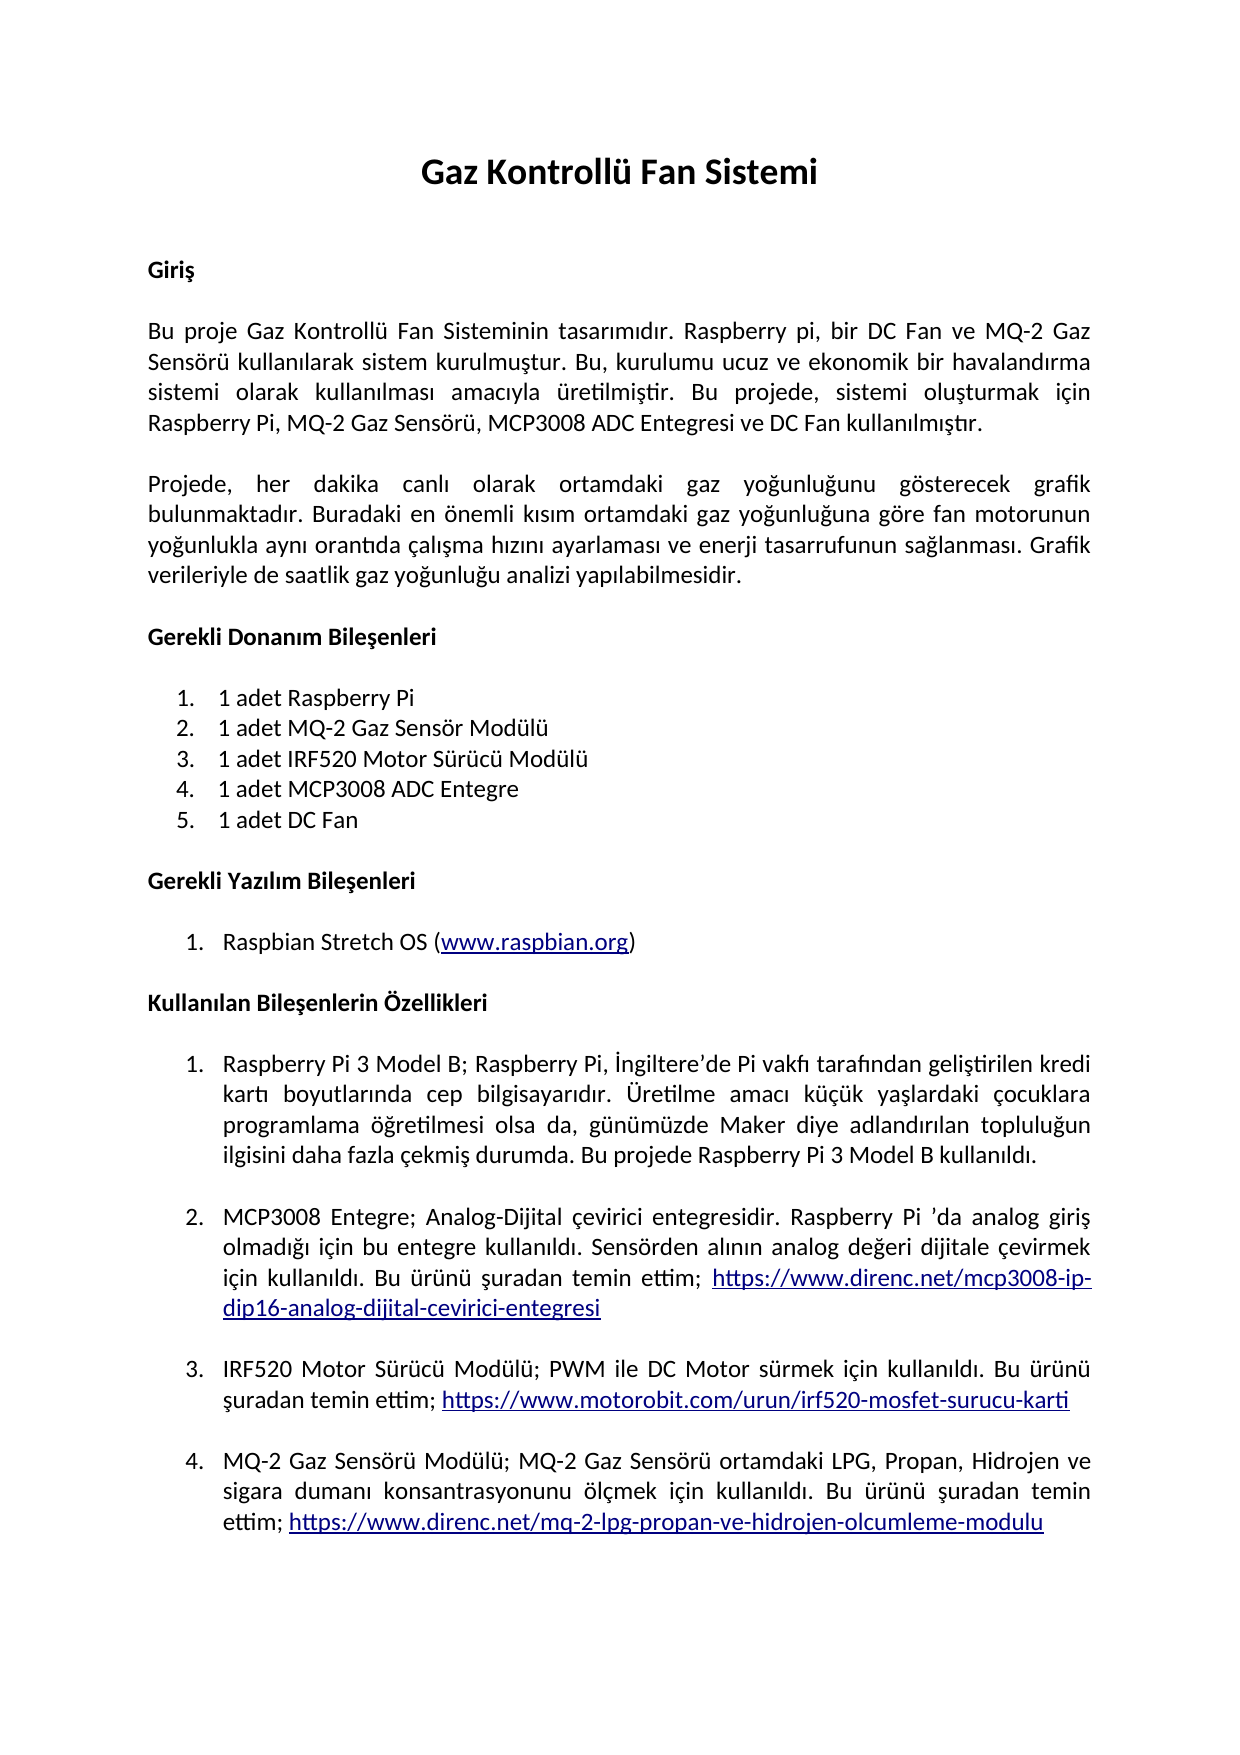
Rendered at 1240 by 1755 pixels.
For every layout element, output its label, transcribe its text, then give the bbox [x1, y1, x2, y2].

list IRF520 Motor Sürücü Modülü; PWM ile DC Motor sürmek için kullanıldı. Bu ürünü şuradan temin ettim; https://www.motorobit.com/urun/irf520-mosfet-surucu-karti [185, 1353, 1092, 1414]
text Kullanılan Bileşenlerin Özellikleri [148, 987, 1092, 1017]
text Gerekli Yazılım Bileşenleri [148, 865, 1092, 895]
text 4. 1 adet MCP3008 ADC Entegre [148, 773, 1092, 804]
text Giriş [148, 254, 1092, 285]
text Bu proje Gaz Kontrollü Fan Sisteminin tasarımıdır. Raspberry pi, bir DC Fan ve MQ-2 Gaz Sensörü kullanılarak sistem kurulmuştur. Bu, kurulumu ucuz ve ekonomik bir havalandırma sistemi olarak kullanılması amacıyla üretilmiştir. Bu projede, sistemi oluşturmak için Raspberry Pi, MQ-2 Gaz Sensörü, MCP3008 ADC Entegresi ve DC Fan kullanılmıştır. [148, 316, 1092, 438]
list Raspbian Stretch OS (www.raspbian.org) [185, 926, 1092, 956]
text 1. 1 adet Raspberry Pi [148, 682, 1092, 712]
list MQ-2 Gaz Sensörü Modülü; MQ-2 Gaz Sensörü ortamdaki LPG, Propan, Hidrojen ve sigara dumanı konsantrasyonunu ölçmek için kullanıldı. Bu ürünü şuradan temin ettim; https://www.direnc.net/mq-2-lpg-propan-ve-hidrojen-olcumleme-modulu [185, 1445, 1092, 1536]
text 5. 1 adet DC Fan [148, 804, 1092, 834]
list MCP3008 Entegre; Analog-Dijital çevirici entegresidir. Raspberry Pi ’da analog giriş olmadığı için bu entegre kullanıldı. Sensörden alının analog değeri dijitale çevirmek için kullanıldı. Bu ürünü şuradan temin ettim; https://www.direnc.net/mcp3008-ip-dip16-analog-dijital-cevirici-entegresi [185, 1201, 1092, 1323]
list Raspberry Pi 3 Model B; Raspberry Pi, İngiltere’de Pi vakfı tarafından geliştirilen kredi kartı boyutlarında cep bilgisayarıdır. Üretilme amacı küçük yaşlardaki çocuklara programlama öğretilmesi olsa da, günümüzde Maker diye adlandırılan topluluğun ilgisini daha fazla çekmiş durumda. Bu projede Raspberry Pi 3 Model B kullanıldı. [185, 1048, 1092, 1170]
text Projede, her dakika canlı olarak ortamdaki gaz yoğunluğunu gösterecek grafik bulunmaktadır. Buradaki en önemli kısım ortamdaki gaz yoğunluğuna göre fan motorunun yoğunlukla aynı orantıda çalışma hızını ayarlaması ve enerji tasarrufunun sağlanması. Grafik verileriyle de saatlik gaz yoğunluğu analizi yapılabilmesidir. [148, 468, 1092, 590]
text 2. 1 adet MQ-2 Gaz Sensör Modülü [148, 712, 1092, 743]
text Gaz Kontrollü Fan Sistemi [148, 148, 1092, 193]
text Gerekli Donanım Bileşenleri [148, 621, 1092, 651]
text 3. 1 adet IRF520 Motor Sürücü Modülü [148, 743, 1092, 773]
